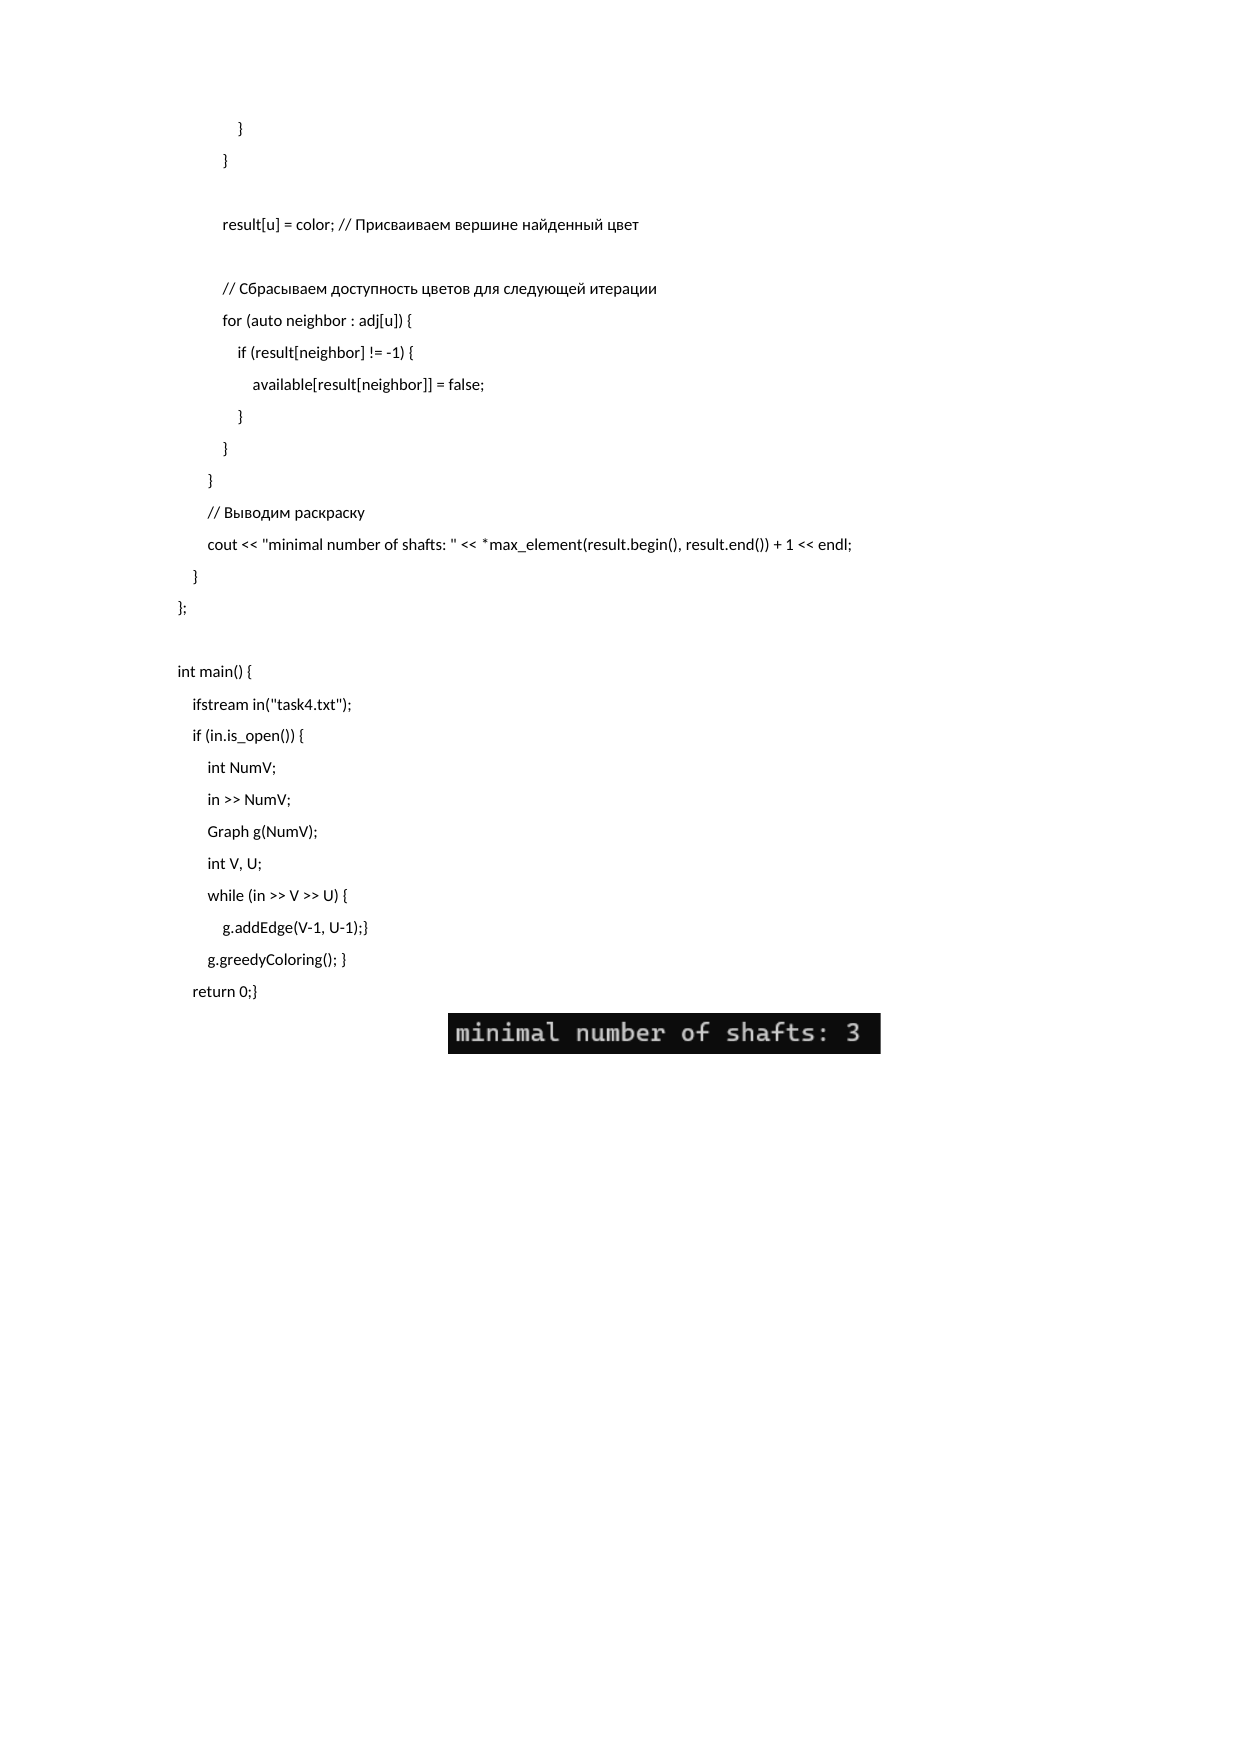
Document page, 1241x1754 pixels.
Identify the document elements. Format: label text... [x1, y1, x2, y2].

text int NumV; [177, 758, 1152, 778]
text } [177, 566, 1152, 586]
text // Сбрасываем доступность цветов для следующей итерации [177, 278, 1152, 298]
text } [177, 406, 1152, 426]
text int main() { [177, 662, 1152, 682]
text g.addEdge(V-1, U-1);} [177, 918, 1152, 938]
text result[u] = color; // Присваиваем вершине найденный цвет [177, 214, 1152, 234]
text } [177, 150, 1152, 170]
text if (result[neighbor] != -1) { [177, 342, 1152, 362]
text } [177, 438, 1152, 458]
text // Выводим раскраску [177, 502, 1152, 522]
text } [177, 118, 1152, 138]
text } [177, 470, 1152, 490]
text g.greedyColoring(); } [177, 949, 1152, 970]
text Graph g(NumV); [177, 822, 1152, 842]
text in >> NumV; [177, 790, 1152, 810]
text return 0;} [177, 982, 1152, 1002]
text for (auto neighbor : adj[u]) { [177, 310, 1152, 330]
text available[result[neighbor]] = false; [177, 374, 1152, 394]
text ifstream in("task4.txt"); [177, 694, 1152, 714]
text if (in.is_open()) { [177, 726, 1152, 746]
text while (in >> V >> U) { [177, 886, 1152, 906]
text }; [177, 598, 1152, 618]
text cout << "minimal number of shafts: " << *max_element(result.begin(), result.end()) + 1 << endl; [177, 534, 1152, 554]
text int V, U; [177, 854, 1152, 874]
